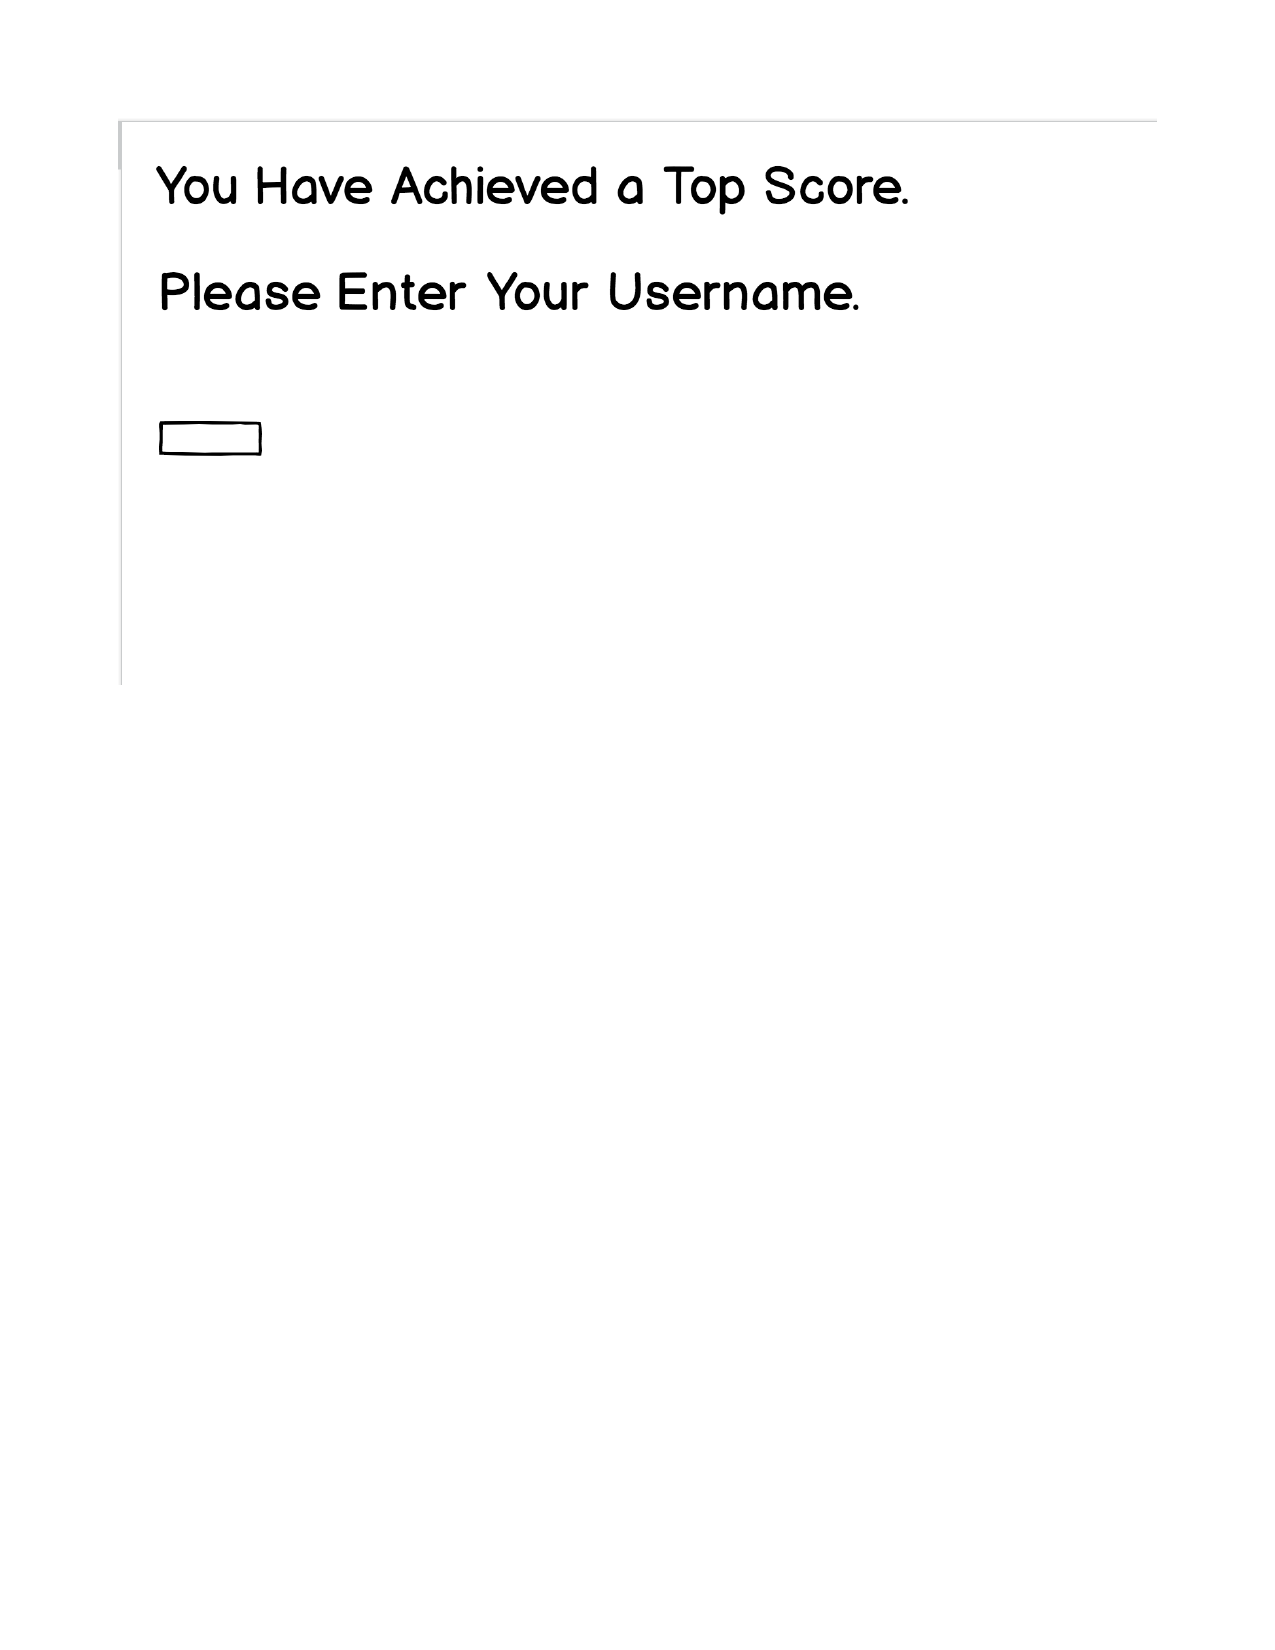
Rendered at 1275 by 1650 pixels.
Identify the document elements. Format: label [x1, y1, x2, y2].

picture [118, 118, 1157, 685]
